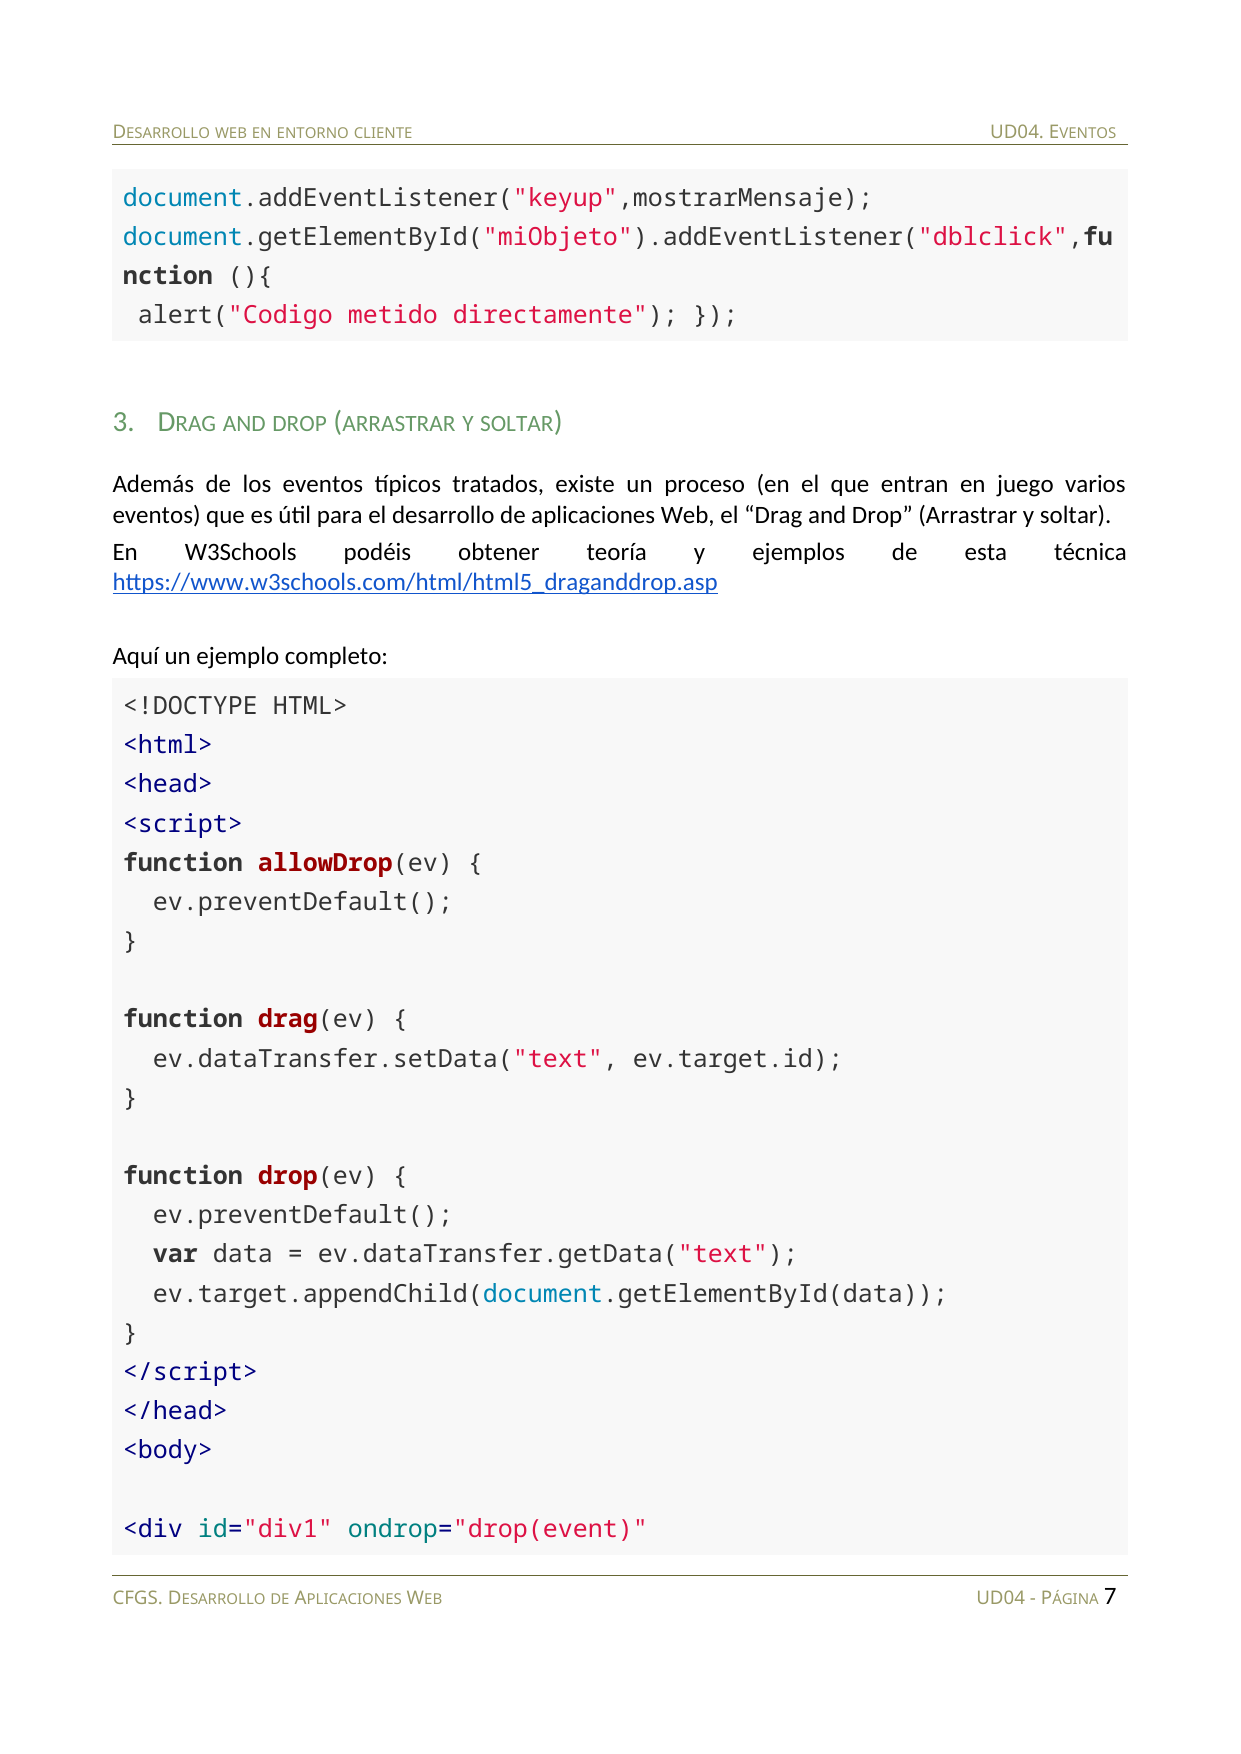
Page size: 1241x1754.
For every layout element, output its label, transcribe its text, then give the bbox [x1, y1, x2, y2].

text En W3Schools podéis obtener teoría y ejemplos de esta técnica https://www.w3schools.com/html/html5_draganddrop.asp [112, 536, 1128, 597]
subtitle Drag and drop (arrastrar y soltar) [112, 403, 1128, 438]
text Aquí un ejemplo completo: [112, 640, 1128, 671]
table_header <!DOCTYPE HTML> <html> <head> <script> function allowDrop(ev) { ev.preventDefault(); } function drag(ev) { ev.dataTransfer.setData("text", ev.target.id); } function drop(ev) { ev.preventDefault(); var data = ev.dataTransfer.getData("text"); ev.target.appendChild(document.getElementById(data)); } </script> </head> <body> <div id="div1" ondrop="drop(event)" [112, 678, 1128, 1555]
text Además de los eventos típicos tratados, existe un proceso (en el que entran en juego varios eventos) que es útil para el desarrollo de aplicaciones Web, el “Drag and Drop” (Arrastrar y soltar). [112, 468, 1128, 529]
table_header document.addEventListener("keyup",mostrarMensaje); document.getElementById("miObjeto").addEventListener("dblclick",function (){ alert("Codigo metido directamente"); }); [112, 169, 1128, 341]
